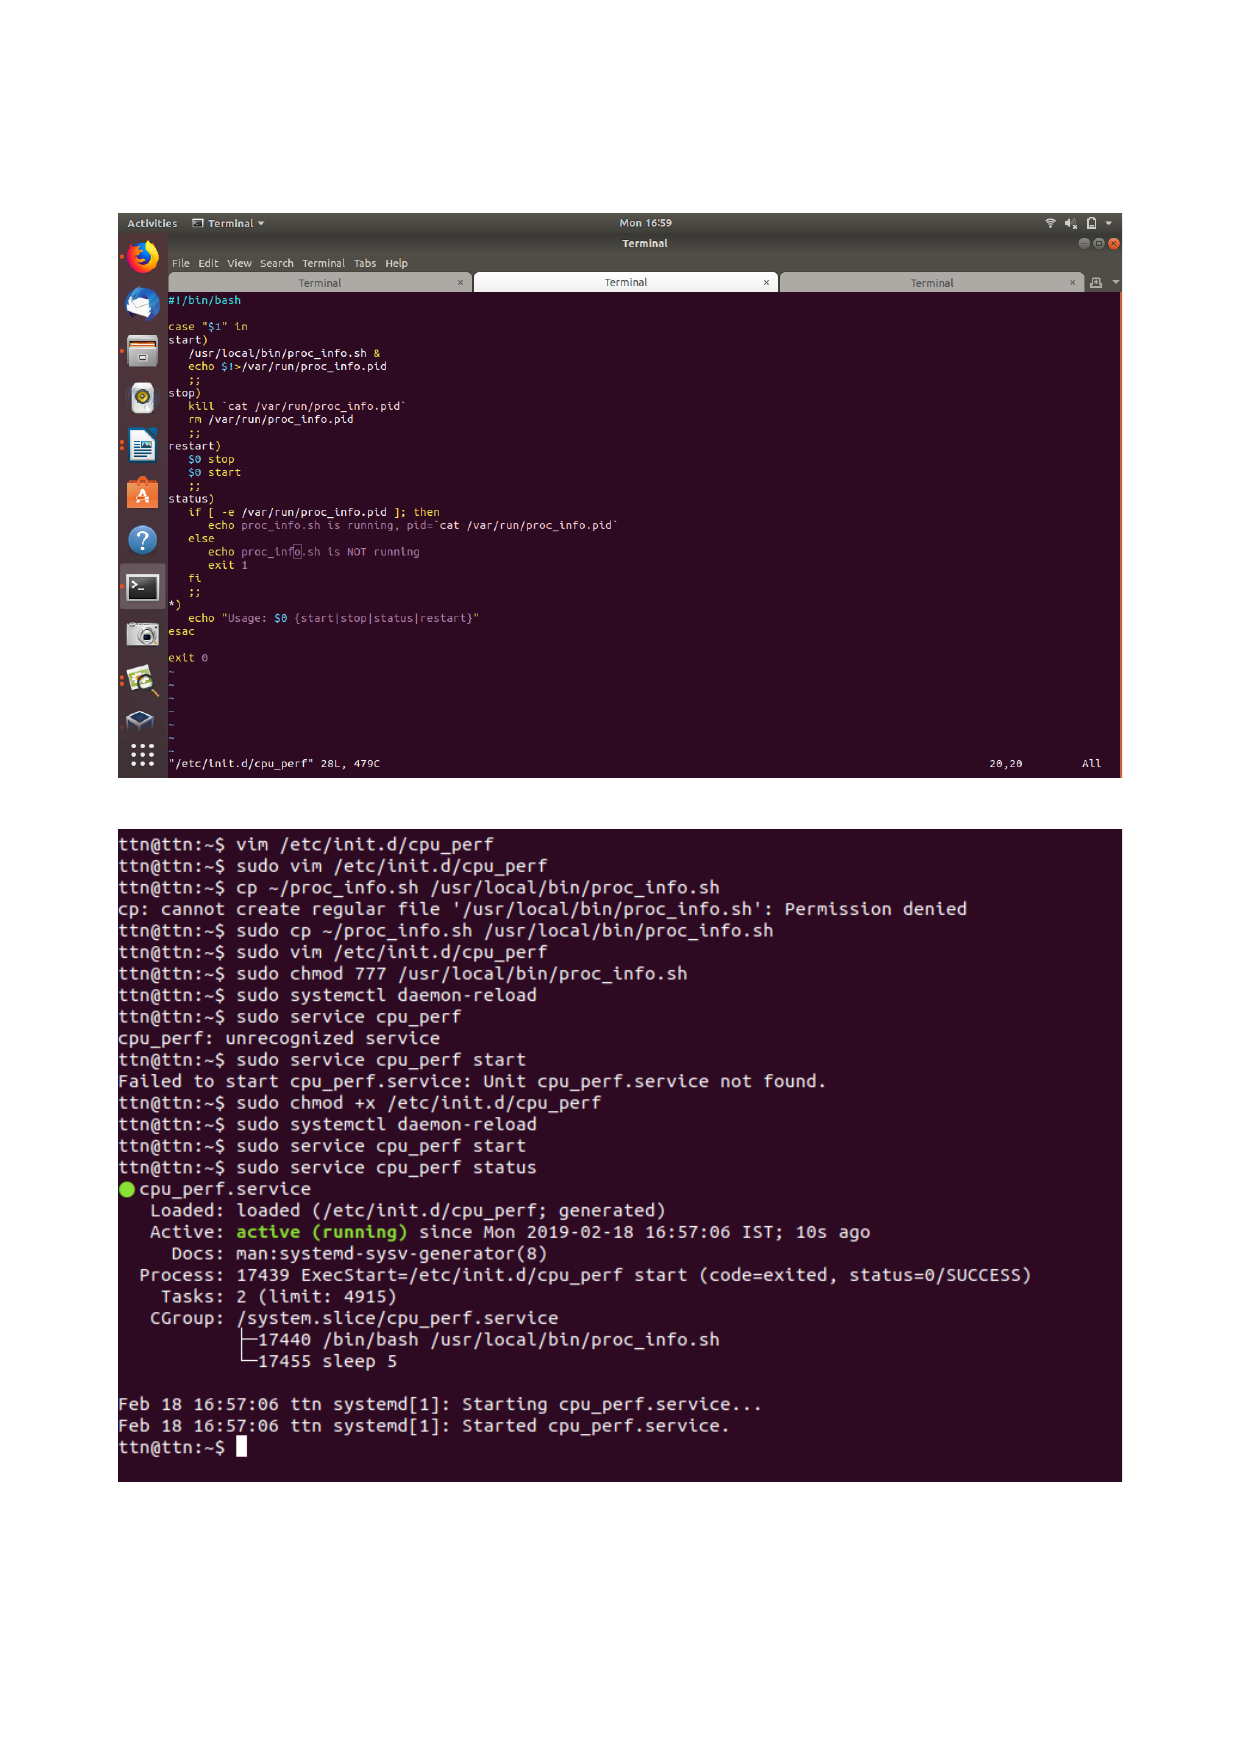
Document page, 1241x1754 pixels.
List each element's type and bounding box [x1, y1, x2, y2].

picture [118, 213, 1123, 778]
picture [118, 829, 1123, 1482]
